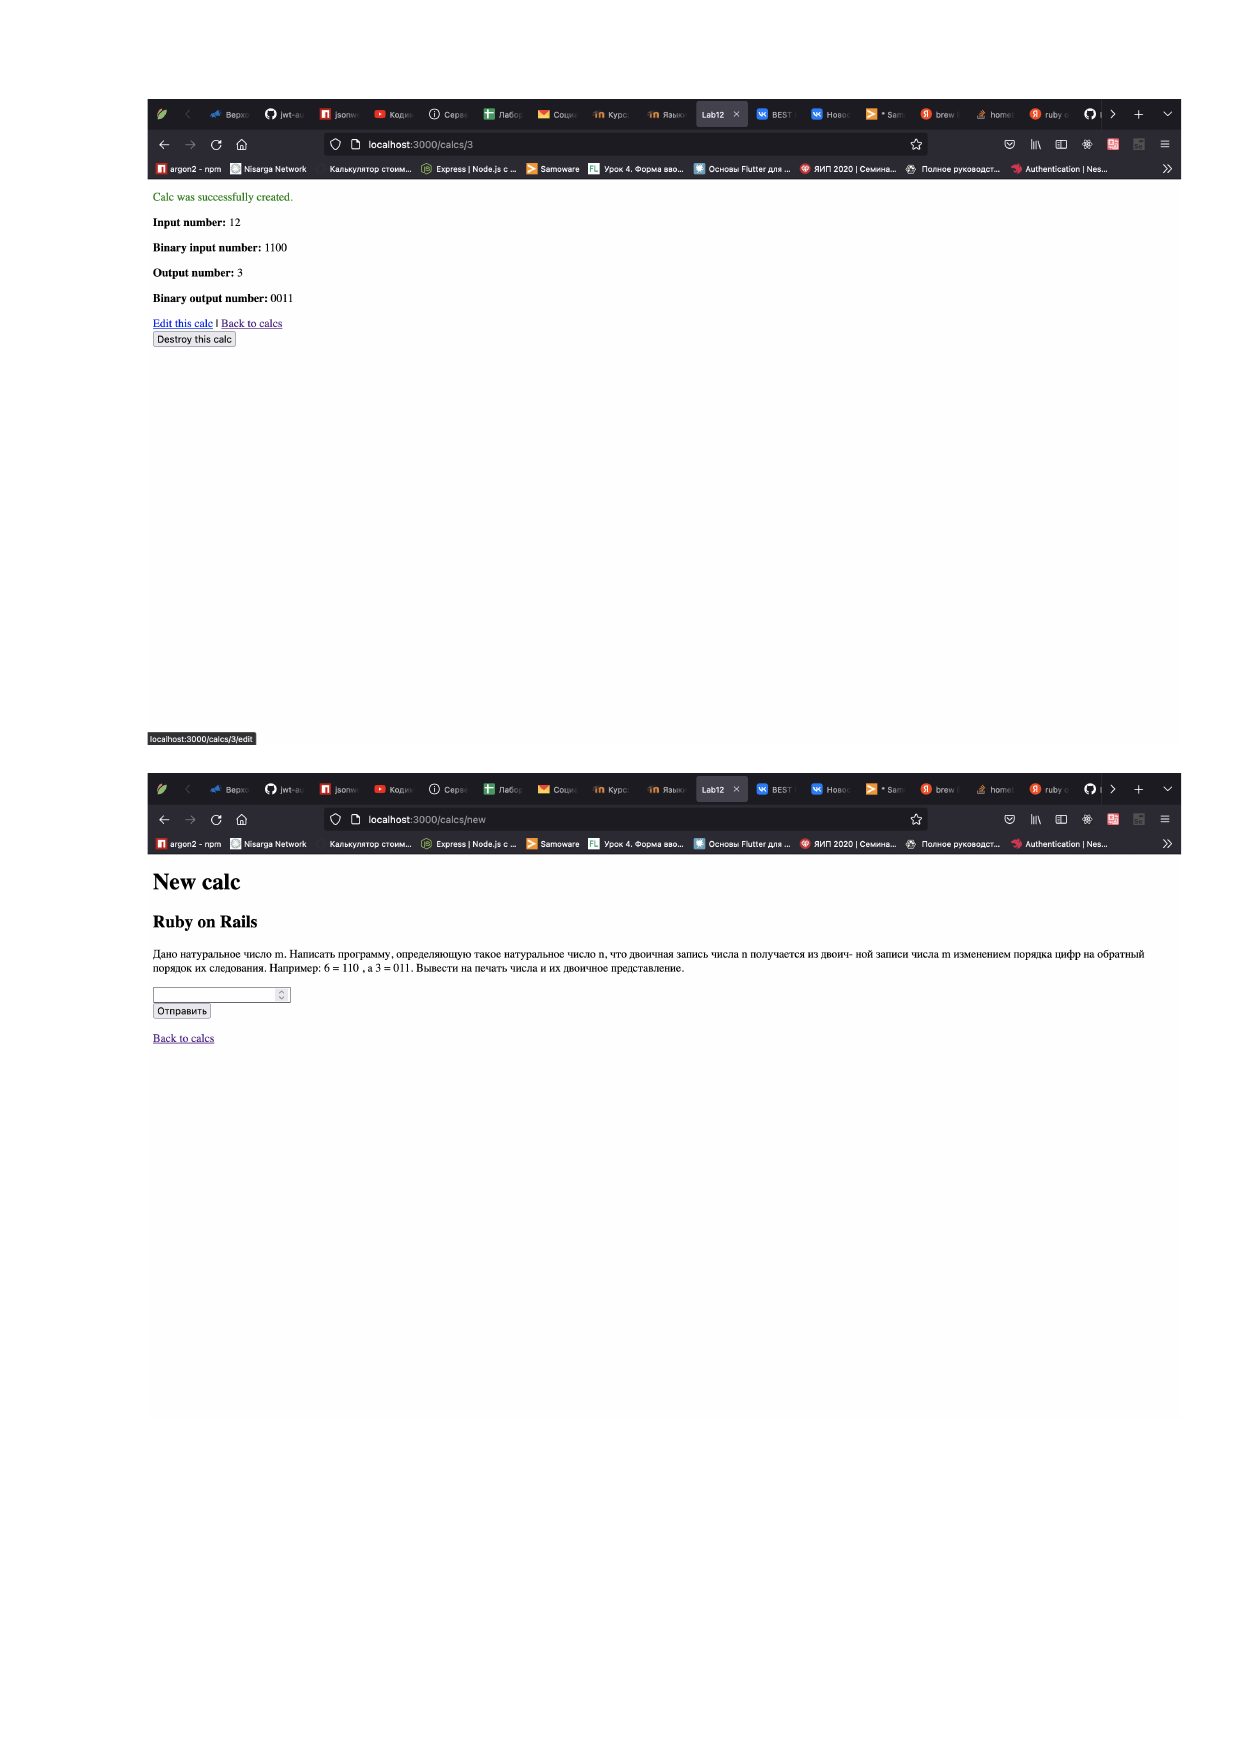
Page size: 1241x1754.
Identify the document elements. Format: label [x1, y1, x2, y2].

picture [147, 773, 1182, 1420]
picture [147, 99, 1182, 745]
